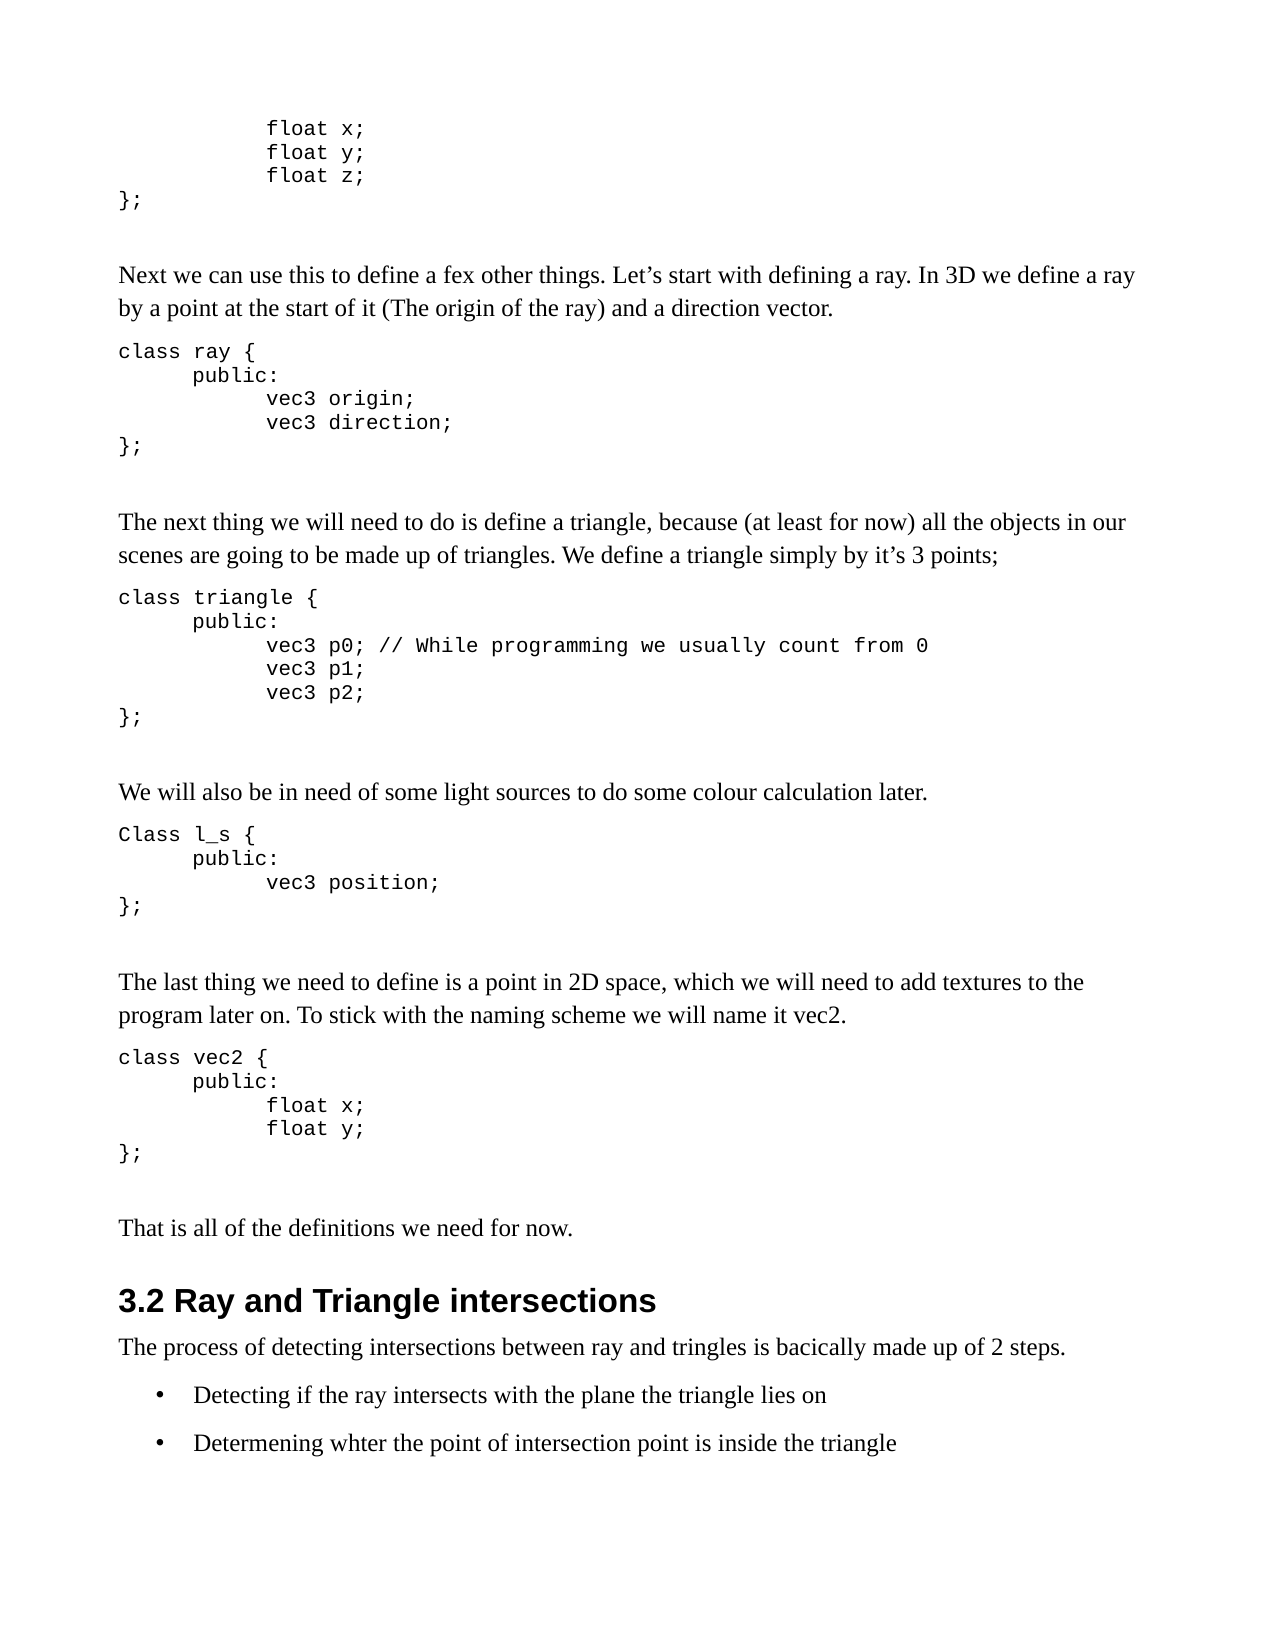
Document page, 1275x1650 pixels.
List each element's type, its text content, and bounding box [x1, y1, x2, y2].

text The last thing we need to define is a point in 2D space, which we will need to add textures to the program later on. To stick with the naming scheme we will name it vec2. [118, 967, 1157, 1028]
text Class l_s { [118, 824, 1157, 848]
text }; [118, 706, 1157, 729]
text float x; [118, 118, 1157, 142]
list Detecting if the ray intersects with the plane the triangle lies on [156, 1380, 1157, 1409]
text public: [118, 1071, 1157, 1094]
text float y; [118, 142, 1157, 165]
text That is all of the definitions we need for now. [118, 1213, 1157, 1242]
list Determening whter the point of intersection point is inside the triangle [156, 1428, 1157, 1456]
text }; [118, 895, 1157, 919]
text float z; [118, 165, 1157, 189]
text class ray { [118, 341, 1157, 364]
text We will also be in need of some light sources to do some colour calculation later. [118, 777, 1157, 806]
text float y; [118, 1118, 1157, 1142]
text Next we can use this to define a fex other things. Let’s start with defining a ray. In 3D we define a ray by a point at the start of it (The origin of the ray) and a direction vector. [118, 260, 1157, 322]
text vec3 origin; [118, 388, 1157, 412]
text vec3 p2; [118, 682, 1157, 706]
text The process of detecting intersections between ray and tringles is bacically made up of 2 steps. [118, 1332, 1157, 1361]
text class vec2 { [118, 1047, 1157, 1071]
text }; [118, 436, 1157, 459]
subtitle 3.2 Ray and Triangle intersections [118, 1282, 1157, 1320]
text float x; [118, 1094, 1157, 1118]
text vec3 position; [118, 872, 1157, 895]
text public: [118, 611, 1157, 635]
text public: [118, 364, 1157, 388]
text vec3 direction; [118, 412, 1157, 436]
text vec3 p0; // While programming we usually count from 0 [118, 635, 1157, 658]
text class triangle { [118, 587, 1157, 611]
text vec3 p1; [118, 658, 1157, 682]
text public: [118, 848, 1157, 872]
text }; [118, 1142, 1157, 1166]
text The next thing we will need to do is define a triangle, because (at least for now) all the objects in our scenes are going to be made up of triangles. We define a triangle simply by it’s 3 points; [118, 507, 1157, 568]
text }; [118, 189, 1157, 213]
